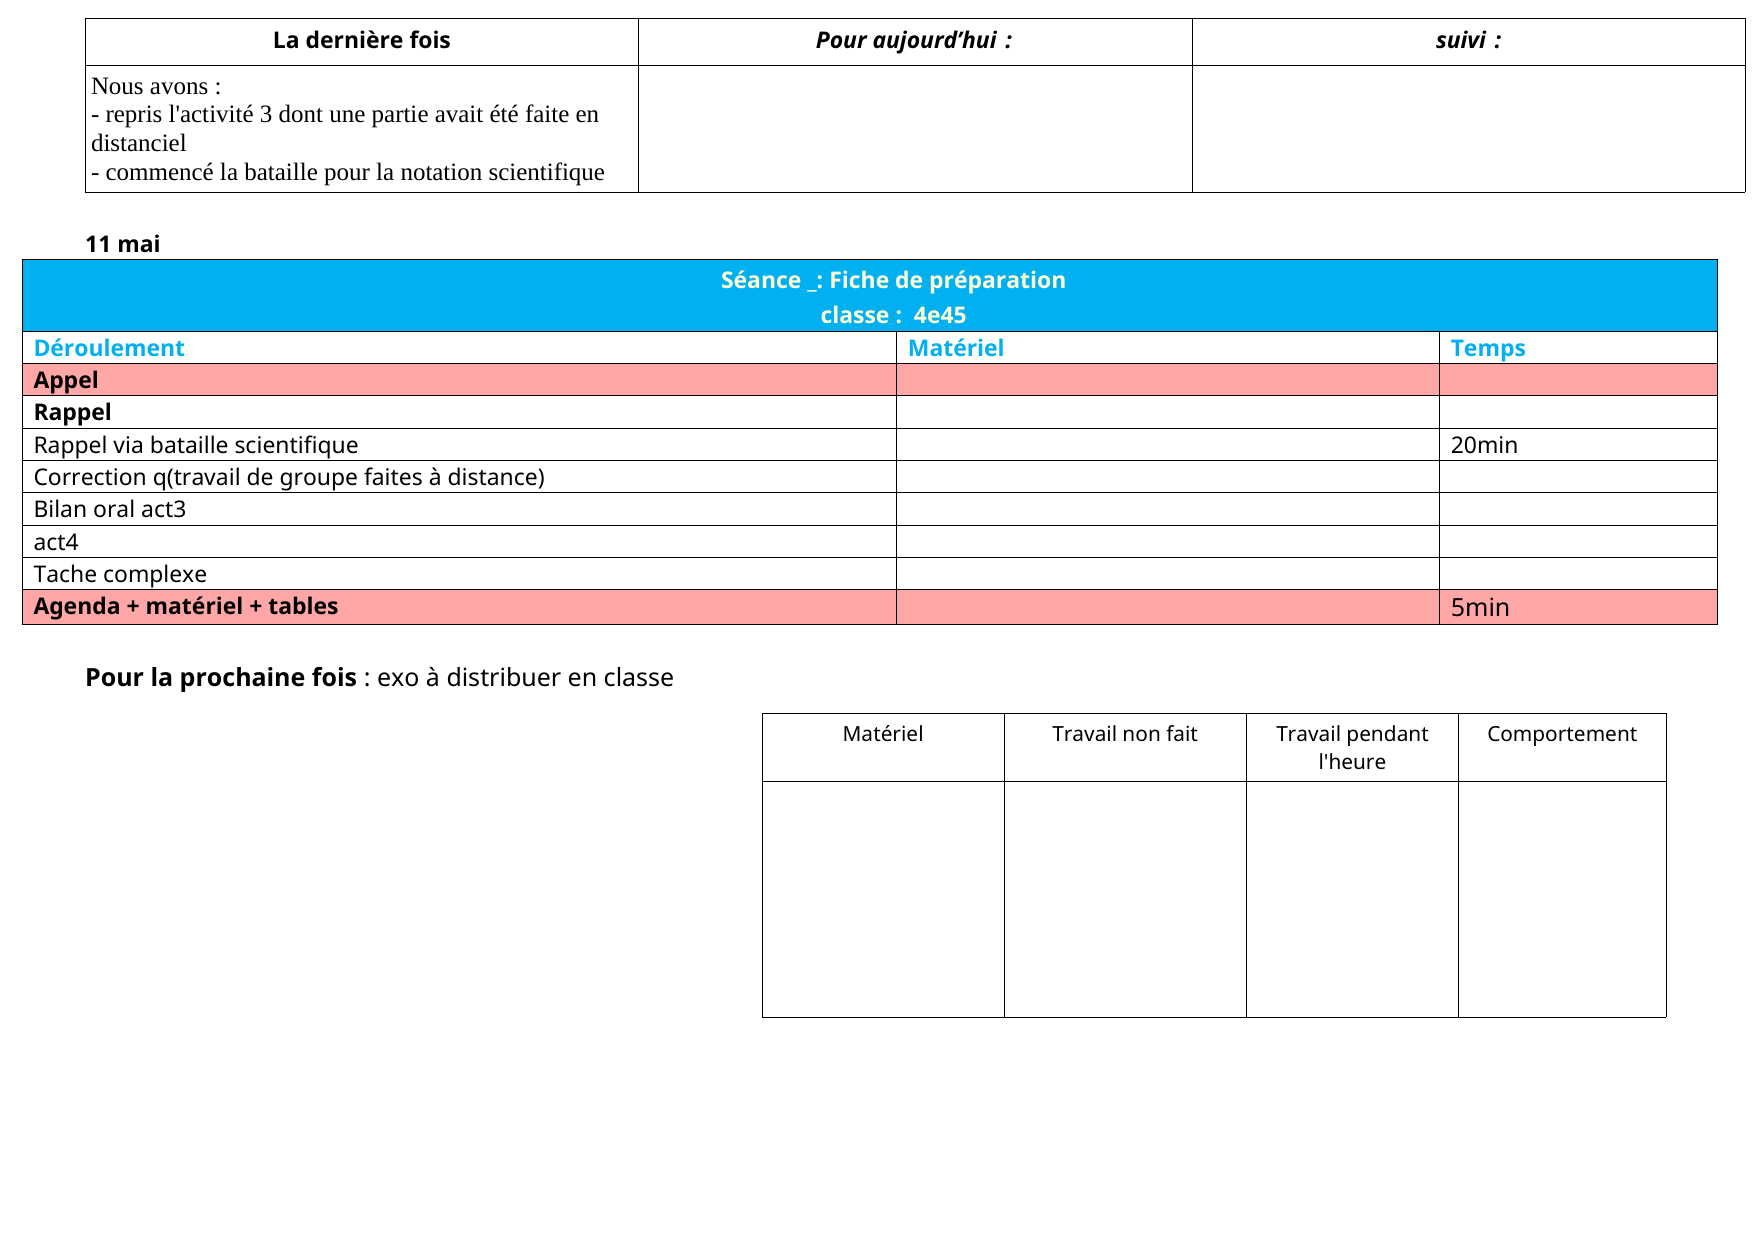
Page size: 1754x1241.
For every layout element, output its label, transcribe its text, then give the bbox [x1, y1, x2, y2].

table_header Comportement [1459, 714, 1666, 781]
table_header Travail non fait [1005, 714, 1246, 781]
table_cell 5min [1440, 590, 1717, 624]
table_header Séance _: Fiche de préparation classe : 4e45 [23, 260, 1717, 331]
table_cell Matériel [897, 332, 1439, 363]
table_cell Tache complexe [23, 558, 896, 589]
table_cell [897, 364, 1439, 395]
table_cell Bilan oral act3 [23, 493, 896, 524]
table_cell [1005, 782, 1246, 1017]
table_cell [1440, 558, 1717, 589]
table_cell Temps [1440, 332, 1717, 363]
table_cell [1440, 526, 1717, 557]
table_header Travail pendant l'heure [1247, 714, 1458, 781]
table_cell 20min [1440, 429, 1717, 460]
table_cell [897, 558, 1439, 589]
table_cell Correction q(travail de groupe faites à distance) [23, 461, 896, 492]
table_cell [1440, 493, 1717, 524]
table_cell Agenda + matériel + tables [23, 590, 896, 624]
table_cell Rappel [23, 396, 896, 428]
table_cell [897, 526, 1439, 557]
table_cell [897, 429, 1439, 460]
table_cell [1440, 461, 1717, 492]
table_header suivi : [1193, 19, 1745, 65]
table_cell [897, 493, 1439, 524]
table_cell [1247, 782, 1458, 1017]
table_cell act4 [23, 526, 896, 557]
text 11 mai [85, 228, 1754, 259]
table_cell [897, 590, 1439, 624]
table_header Pour aujourd’hui : [639, 19, 1192, 65]
table_cell [1440, 396, 1717, 428]
table_cell [1193, 66, 1745, 192]
table_cell [639, 66, 1192, 192]
table_cell [1459, 782, 1666, 1017]
table_cell Appel [23, 364, 896, 395]
table_cell Déroulement [23, 332, 896, 363]
table_cell [897, 461, 1439, 492]
table_header Matériel [763, 714, 1004, 781]
table_header La dernière fois [86, 19, 638, 65]
table_cell [1440, 364, 1717, 395]
table_cell [897, 396, 1439, 428]
table_cell Nous avons : - repris l'activité 3 dont une partie avait été faite en distanciel - commencé la bataille pour la notation scientifique [86, 66, 638, 192]
table_cell Rappel via bataille scientifique [23, 429, 896, 460]
table_cell [763, 782, 1004, 1017]
text Pour la prochaine fois : exo à distribuer en classe [85, 659, 1745, 693]
